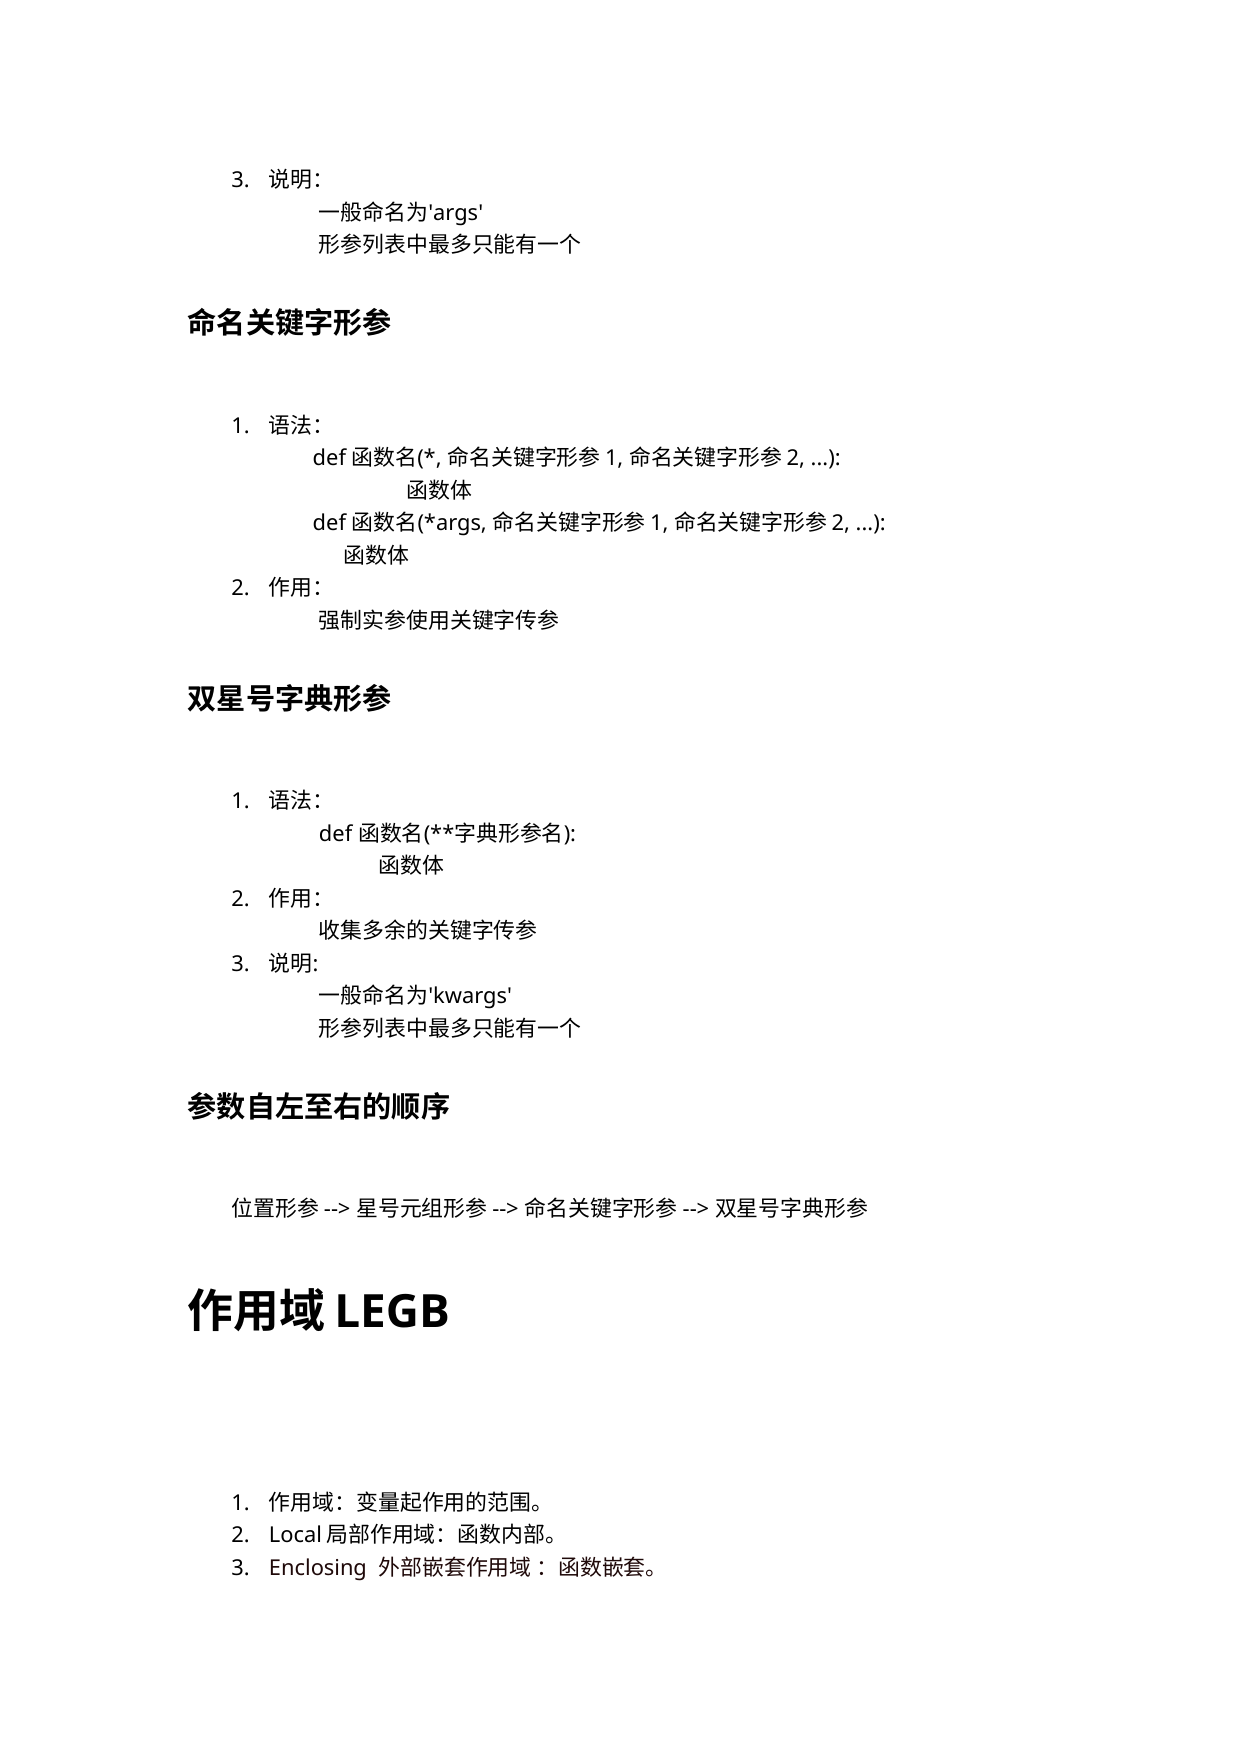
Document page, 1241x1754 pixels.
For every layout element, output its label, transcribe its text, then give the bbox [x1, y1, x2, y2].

list 一般命名为'args' [319, 194, 1053, 227]
list 作用： [231, 570, 1053, 602]
text def 函数名(*, 命名关键字形参1, 命名关键字形参2, ...): [269, 440, 1053, 472]
subtitle 作用域LEGB [187, 1259, 1053, 1356]
list 收集多余的关键字传参 [312, 913, 1053, 946]
subtitle 命名关键字形参 [187, 289, 1053, 354]
list Enclosing 外部嵌套作用域 ：函数嵌套。 [231, 1549, 1053, 1582]
list 语法： [231, 783, 1053, 816]
list 形参列表中最多只能有一个 [319, 227, 1053, 259]
list 作用： [231, 881, 1053, 913]
list Local局部作用域：函数内部。 [231, 1517, 1053, 1549]
subtitle 参数自左至右的顺序 [187, 1072, 1053, 1137]
list 函数体 [291, 848, 1053, 881]
text 强制实参使用关键字传参 [275, 602, 1053, 635]
text def 函数名(*args, 命名关键字形参1, 命名关键字形参2, ...): 函数体 [275, 505, 1053, 570]
list 语法： [231, 407, 1053, 440]
list 说明: [231, 946, 1053, 978]
list 一般命名为'kwargs' [319, 978, 1053, 1011]
list 形参列表中最多只能有一个 [319, 1011, 1053, 1043]
subtitle 双星号字典形参 [187, 664, 1053, 729]
list 作用域：变量起作用的范围。 [231, 1484, 1053, 1517]
text 位置形参 --> 星号元组形参 --> 命名关键字形参 --> 双星号字典形参 [187, 1191, 1053, 1223]
text def 函数名(**字典形参名): [275, 816, 1053, 848]
list 说明： [231, 162, 1053, 194]
text 函数体 [362, 472, 1053, 505]
